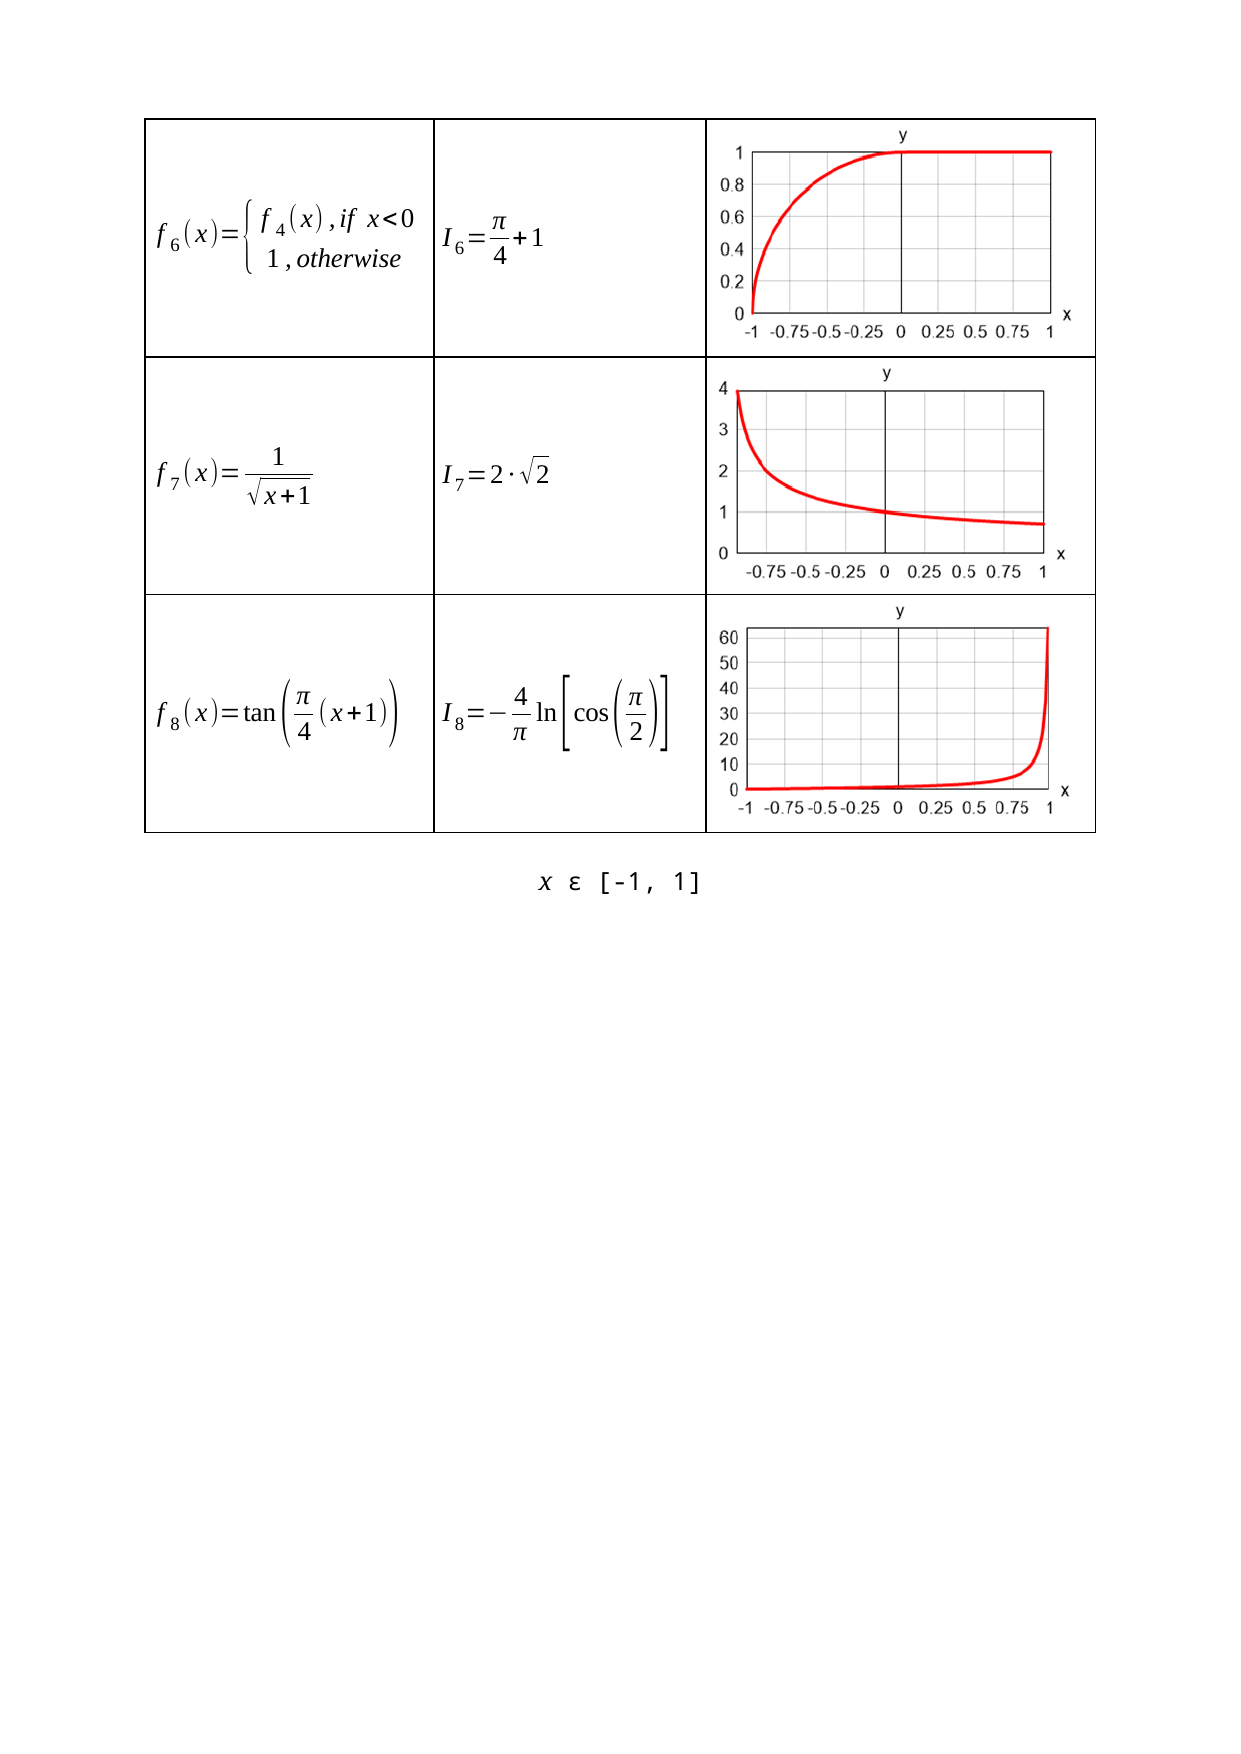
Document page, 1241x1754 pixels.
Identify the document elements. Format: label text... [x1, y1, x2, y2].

table_cell [435, 358, 705, 594]
picture [712, 125, 1075, 350]
table_cell [707, 595, 1095, 832]
table_cell [435, 595, 705, 832]
table_cell [146, 120, 433, 356]
table_cell [707, 358, 1095, 594]
table_cell [146, 358, 433, 594]
table_cell [435, 120, 705, 356]
table_cell [707, 120, 1095, 356]
text x ϵ [-1, 1] [118, 864, 1122, 898]
table_cell [146, 595, 433, 832]
picture [712, 363, 1073, 588]
picture [712, 601, 1074, 826]
